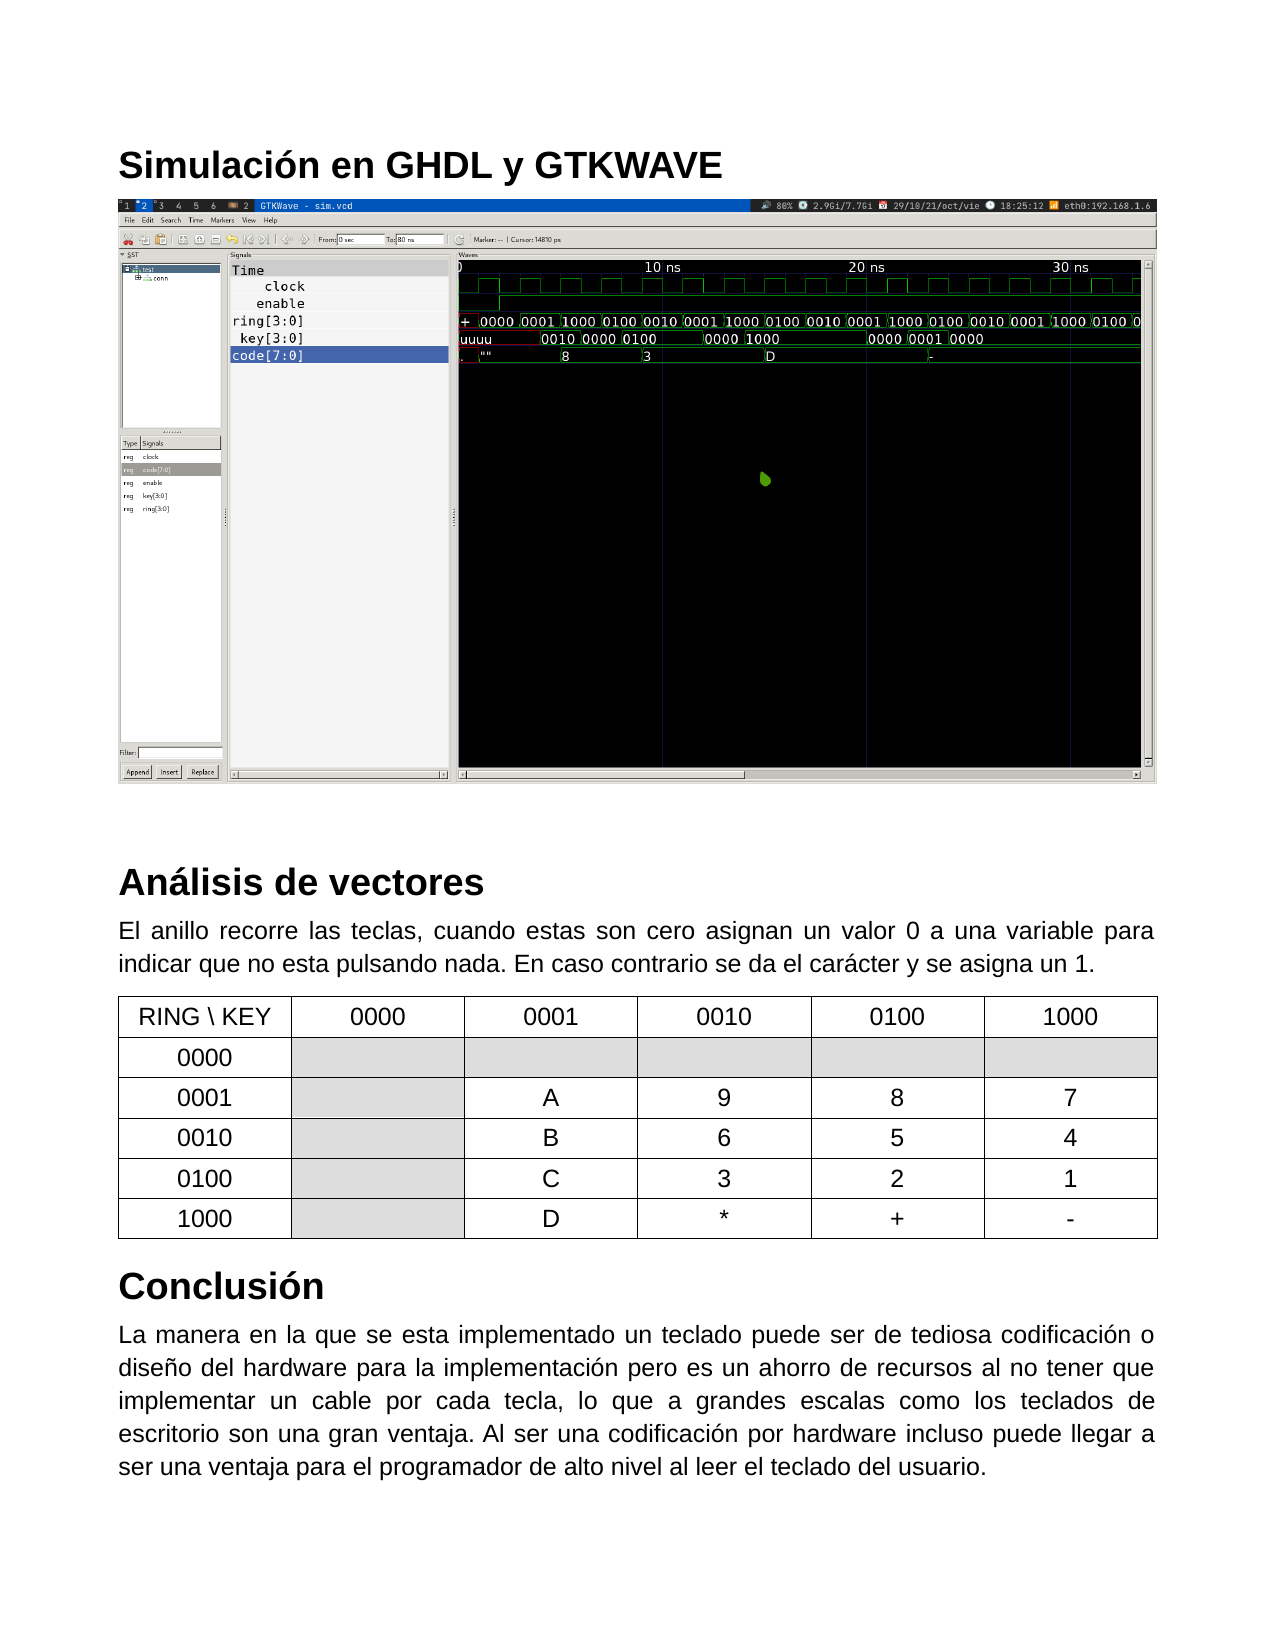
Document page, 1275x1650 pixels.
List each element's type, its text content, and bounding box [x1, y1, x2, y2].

table_cell A [465, 1078, 637, 1117]
table_header 0100 [812, 997, 984, 1037]
table_cell [465, 1038, 637, 1077]
table_cell 4 [985, 1119, 1157, 1158]
table_cell 9 [638, 1078, 811, 1117]
table_cell 3 [638, 1159, 811, 1198]
table_header 0010 [638, 997, 811, 1037]
table_cell 7 [985, 1078, 1157, 1117]
table_cell 0000 [119, 1038, 291, 1077]
subtitle Simulación en GHDL y GTKWAVE [118, 143, 1157, 187]
table_cell B [465, 1119, 637, 1158]
table_cell [292, 1159, 464, 1198]
table_cell 1 [985, 1159, 1157, 1198]
table_cell [812, 1038, 984, 1077]
table_cell 5 [812, 1119, 984, 1158]
table_cell 1000 [119, 1199, 291, 1238]
table_cell 0100 [119, 1159, 291, 1198]
table_cell 0001 [119, 1078, 291, 1117]
table_cell + [812, 1199, 984, 1238]
table_cell [292, 1038, 464, 1077]
table_cell 6 [638, 1119, 811, 1158]
text El anillo recorre las teclas, cuando estas son cero asignan un valor 0 a una variable para indicar que no esta pulsando nada. En caso contrario se da el carácter y se asigna un 1. [118, 916, 1157, 978]
table_header 0001 [465, 997, 637, 1037]
table_header RING \ KEY [119, 997, 291, 1037]
table_cell [292, 1119, 464, 1158]
table_cell [638, 1038, 811, 1077]
table_cell - [985, 1199, 1157, 1238]
table_cell D [465, 1199, 637, 1238]
table_cell 0010 [119, 1119, 291, 1158]
table_header 0000 [292, 997, 464, 1037]
table_cell 2 [812, 1159, 984, 1198]
picture [118, 199, 1157, 784]
table_cell 8 [812, 1078, 984, 1117]
table_header 1000 [985, 997, 1157, 1037]
table_cell [292, 1199, 464, 1238]
subtitle Análisis de vectores [118, 860, 1157, 903]
subtitle Conclusión [118, 1263, 1157, 1307]
table_cell C [465, 1159, 637, 1198]
table_cell [292, 1078, 464, 1117]
table_cell * [638, 1199, 811, 1238]
table_cell [985, 1038, 1157, 1077]
text La manera en la que se esta implementado un teclado puede ser de tediosa codificación o diseño del hardware para la implementación pero es un ahorro de recursos al no tener que implementar un cable por cada tecla, lo que a grandes escalas como los teclados de escritorio son una gran ventaja. Al ser una codificación por hardware incluso puede llegar a ser una ventaja para el programador de alto nivel al leer el teclado del usuario. [118, 1319, 1157, 1480]
